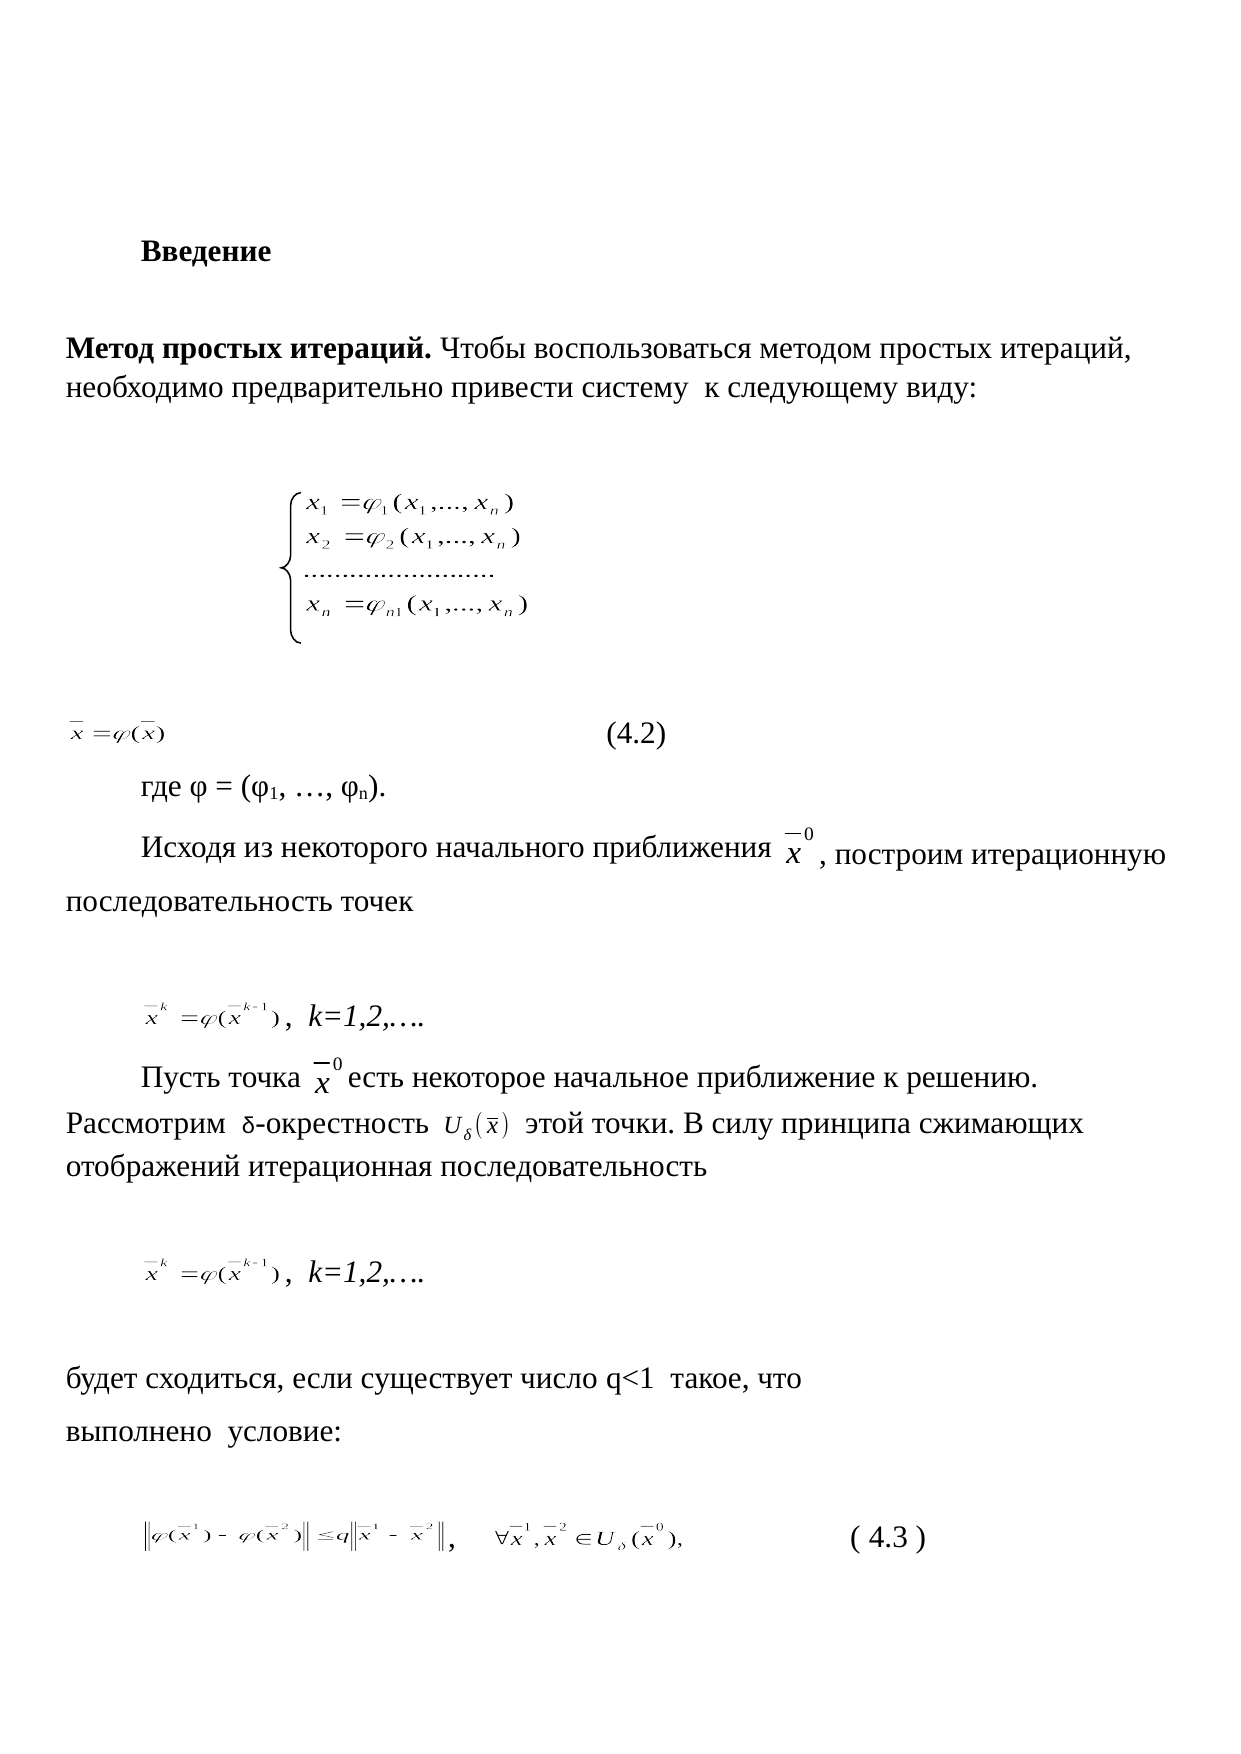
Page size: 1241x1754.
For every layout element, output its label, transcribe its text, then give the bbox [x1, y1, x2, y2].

text Или в векторной форме [66, 474, 1172, 659]
text будет сходиться, если существует число q<1 такое, что [66, 1359, 1172, 1395]
text (4.2) [66, 676, 1172, 750]
text , ( 4.3 ) [66, 1518, 1172, 1555]
text где φ = (φ1, …, φn). [66, 767, 1172, 803]
text Введение [66, 232, 1172, 268]
text Метод простых итераций. Чтобы воспользоваться методом простых итераций, необходимо предварительно привести систему к следующему виду: [66, 329, 1172, 404]
text Пусть точка есть некоторое начальное приближение к решению. Рассмотрим δ-окрестность этой точки. В силу принципа сжимающих отображений итерационная последовательность [66, 1050, 1172, 1183]
text Исходя из некоторого начального приближения , построим итерационную последовательность точек [66, 820, 1172, 918]
text , k=1,2,…. [66, 1253, 1172, 1289]
text выполнено условие: [66, 1412, 1172, 1448]
text , k=1,2,…. [66, 997, 1172, 1033]
